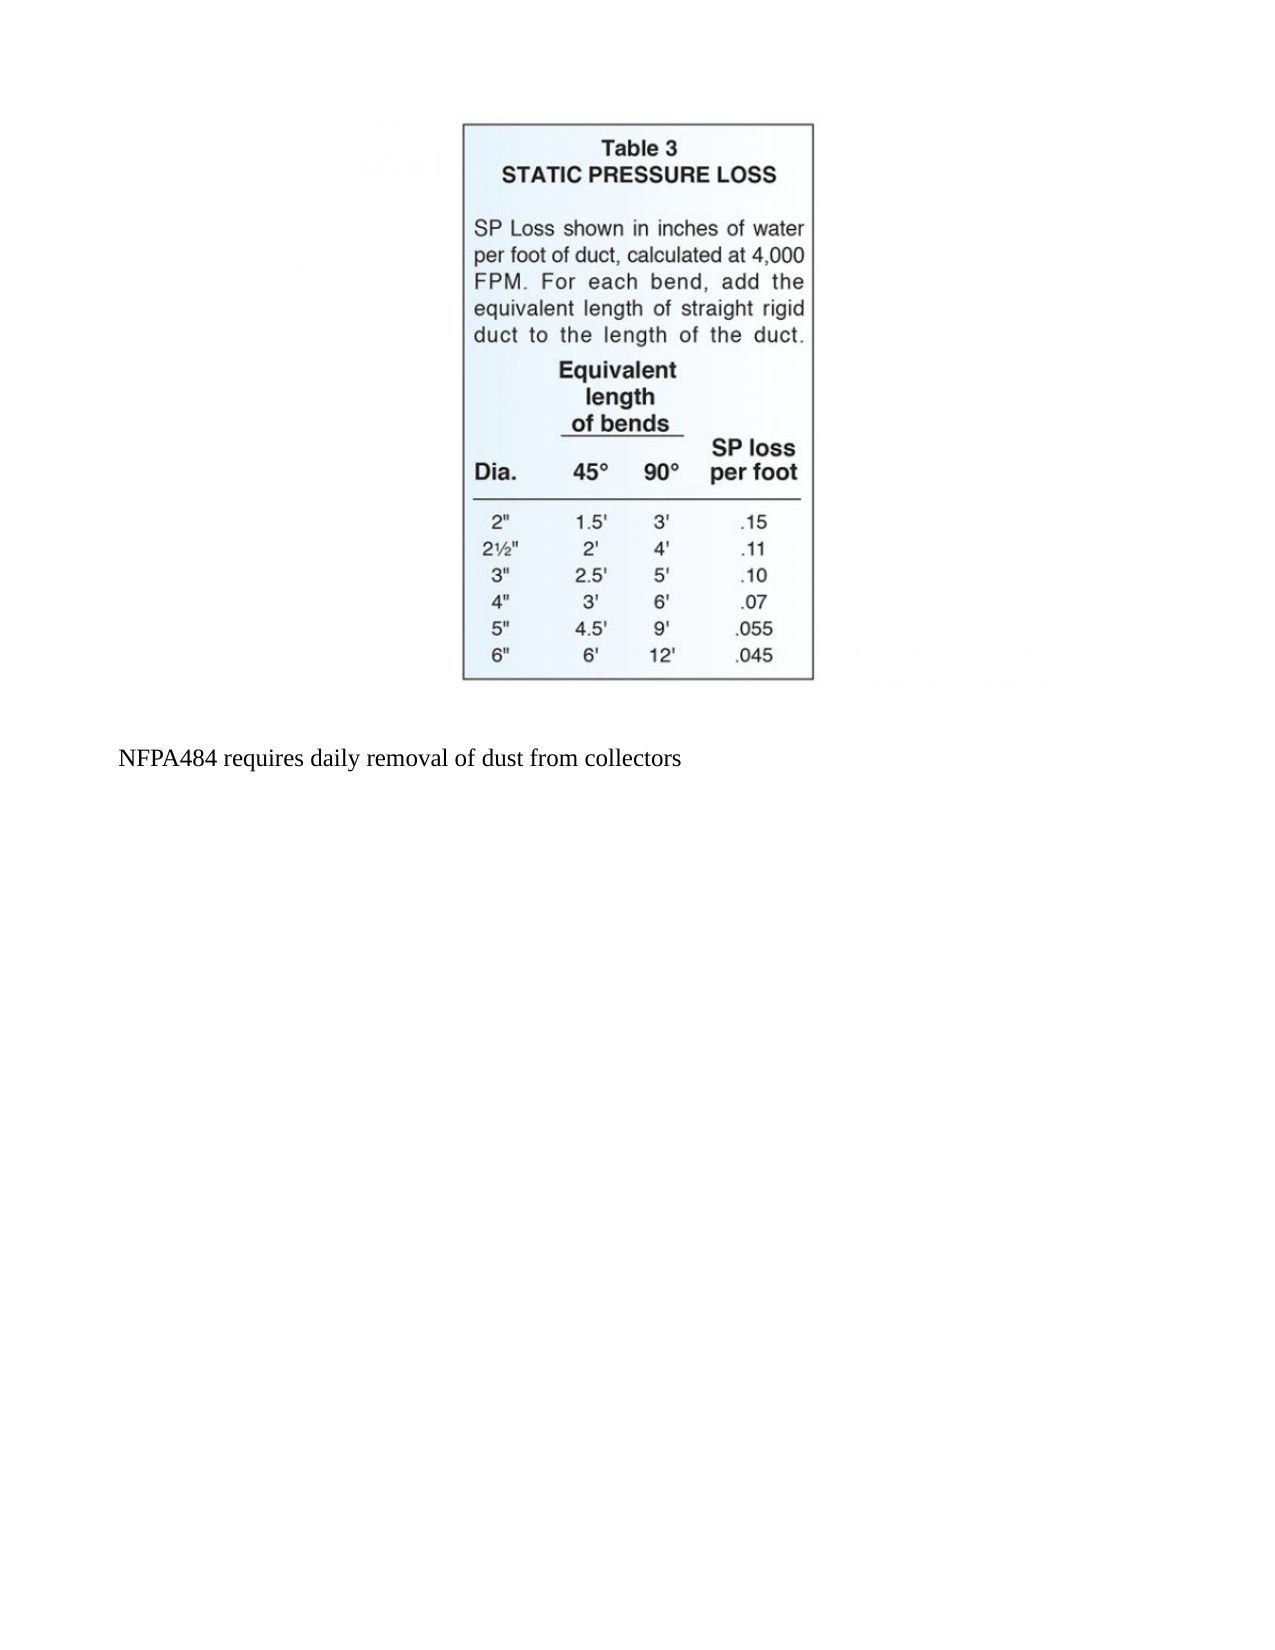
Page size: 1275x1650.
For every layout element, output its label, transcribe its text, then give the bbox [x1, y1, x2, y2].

picture [221, 118, 1054, 686]
text NFPA484 requires daily removal of dust from collectors [118, 743, 1157, 772]
